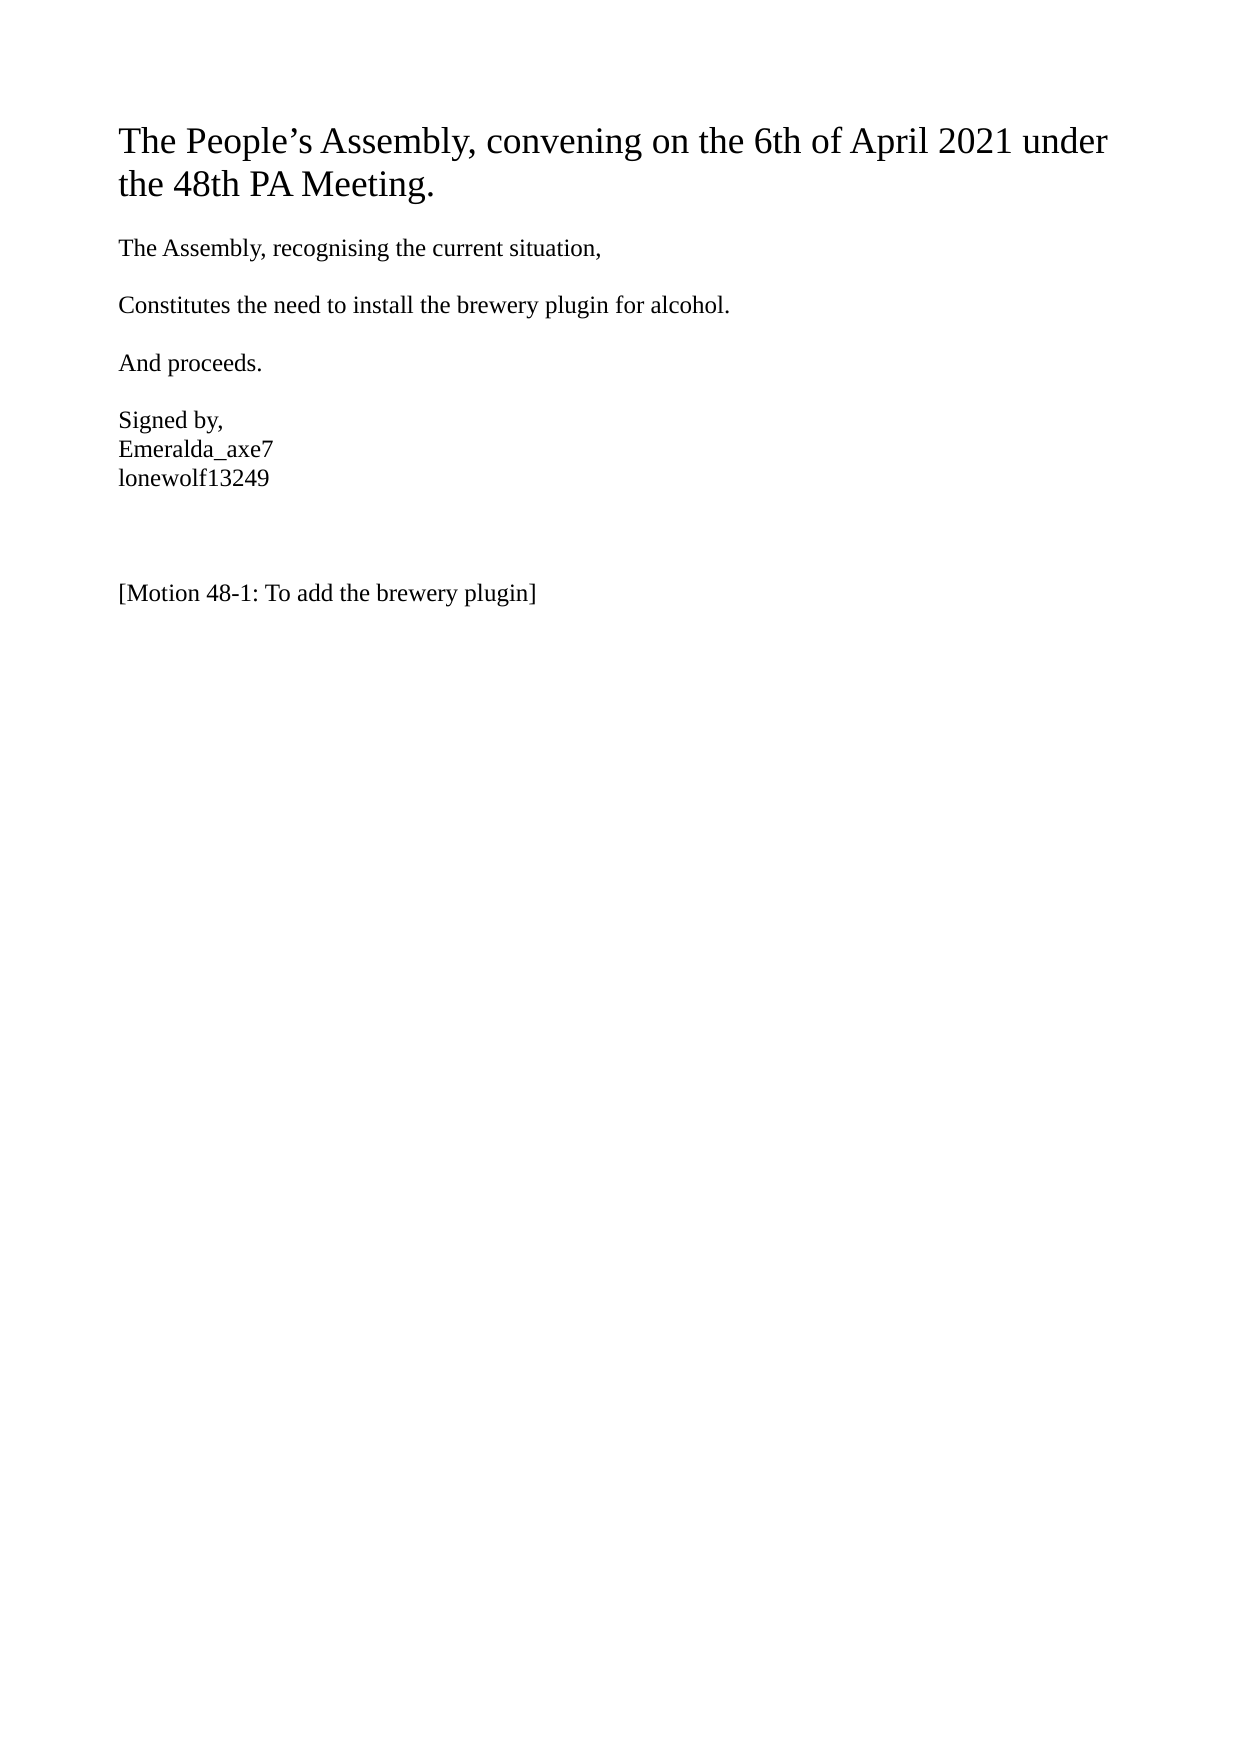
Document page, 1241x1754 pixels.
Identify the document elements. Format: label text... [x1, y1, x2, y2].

text And proceeds. [118, 348, 1122, 377]
text Emeralda_axe7 [118, 434, 1122, 463]
text Constitutes the need to install the brewery plugin for alcohol. [118, 291, 1122, 319]
text The Assembly, recognising the current situation, [118, 233, 1122, 262]
text [Motion 48-1: To add the brewery plugin] [118, 578, 1122, 607]
text lonewolf13249 [118, 463, 1122, 492]
text Signed by, [118, 406, 1122, 434]
text The People’s Assembly, convening on the 6th of April 2021 under the 48th PA Meeting. [118, 118, 1122, 204]
